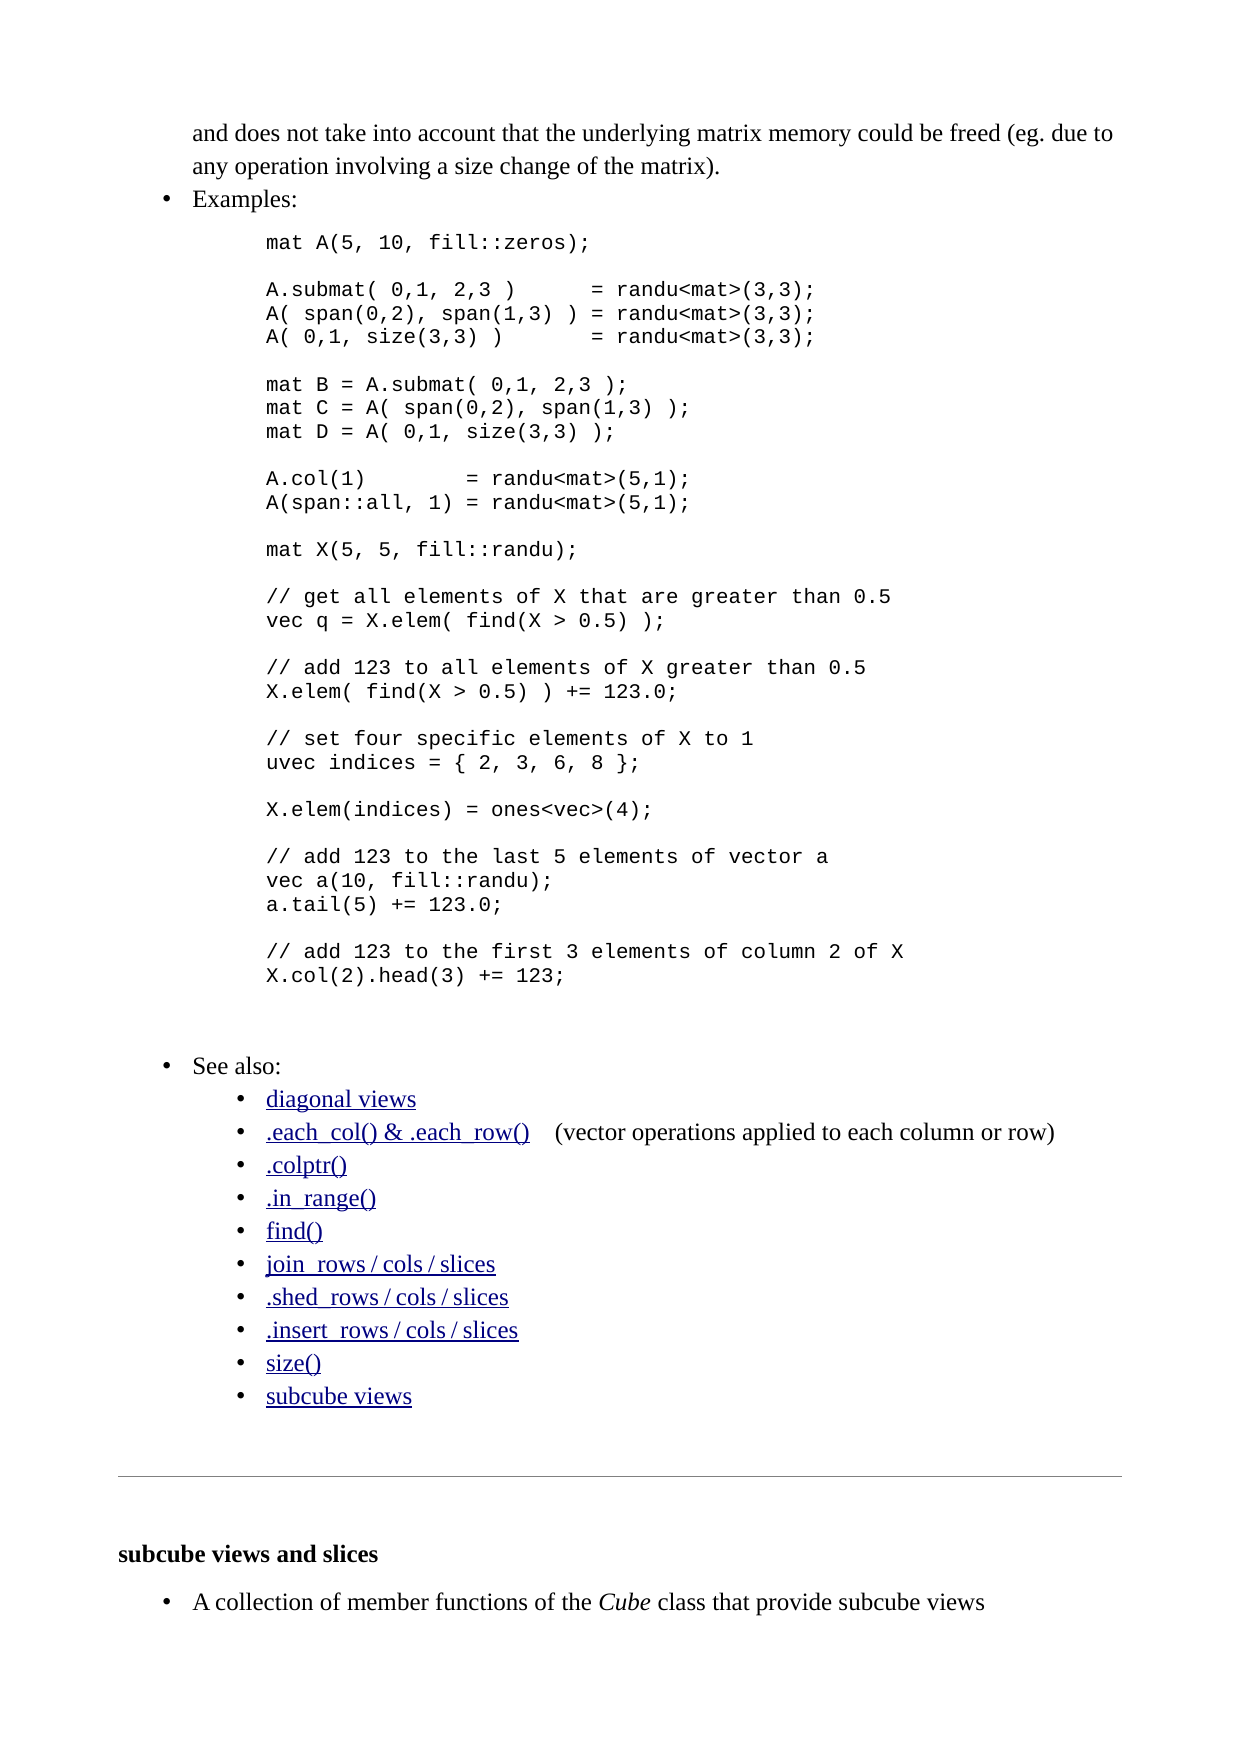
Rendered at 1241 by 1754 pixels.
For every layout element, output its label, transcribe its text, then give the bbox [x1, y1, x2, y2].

list diagonal views [236, 1084, 1122, 1113]
list // add 123 to the first 3 elements of column 2 of X [236, 941, 1122, 965]
list mat B = A.submat( 0,1, 2,3 ); [236, 374, 1122, 397]
list .in_range() [236, 1183, 1122, 1212]
list mat A(5, 10, fill::zeros); [236, 232, 1122, 255]
list X.elem( find(X > 0.5) ) += 123.0; [236, 681, 1122, 705]
list mat D = A( 0,1, size(3,3) ); [236, 421, 1122, 444]
list uvec indices = { 2, 3, 6, 8 }; [236, 752, 1122, 776]
list .colptr() [236, 1150, 1122, 1179]
list A( span(0,2), span(1,3) ) = randu<mat>(3,3); [236, 303, 1122, 326]
list X.col(2).head(3) += 123; [236, 965, 1122, 988]
list .each_col() & .each_row() (vector operations applied to each column or row) [236, 1117, 1122, 1146]
list subcube views [236, 1381, 1122, 1410]
list // get all elements of X that are greater than 0.5 [236, 586, 1122, 610]
list find() [236, 1216, 1122, 1245]
list join_rows / cols / slices [236, 1249, 1122, 1278]
list // add 123 to the last 5 elements of vector a [236, 847, 1122, 870]
text subcube views and slices [118, 1539, 1122, 1568]
list A collection of member functions of the Cube class that provide subcube views [162, 1587, 1122, 1615]
list .insert_rows / cols / slices [236, 1315, 1122, 1344]
list vec a(10, fill::randu); [236, 870, 1122, 894]
list X.elem(indices) = ones<vec>(4); [236, 799, 1122, 823]
list A( 0,1, size(3,3) ) = randu<mat>(3,3); [236, 326, 1122, 350]
list // add 123 to all elements of X greater than 0.5 [236, 657, 1122, 681]
list .shed_rows / cols / slices [236, 1282, 1122, 1311]
list A(span::all, 1) = randu<mat>(5,1); [236, 492, 1122, 516]
list size() [236, 1348, 1122, 1377]
list mat X(5, 5, fill::randu); [236, 539, 1122, 563]
list // set four specific elements of X to 1 [236, 728, 1122, 752]
list vec q = X.elem( find(X > 0.5) ); [236, 610, 1122, 634]
list mat C = A( span(0,2), span(1,3) ); [236, 397, 1122, 421]
list A.col(1) = randu<mat>(5,1); [236, 468, 1122, 492]
list a.tail(5) += 123.0; [236, 894, 1122, 917]
list and does not take into account that the underlying matrix memory could be freed (eg. due to any operation involving a size change of the matrix). [162, 118, 1122, 180]
list Examples: [162, 184, 1122, 213]
list A.submat( 0,1, 2,3 ) = randu<mat>(3,3); [236, 279, 1122, 303]
list See also: [162, 1051, 1122, 1080]
